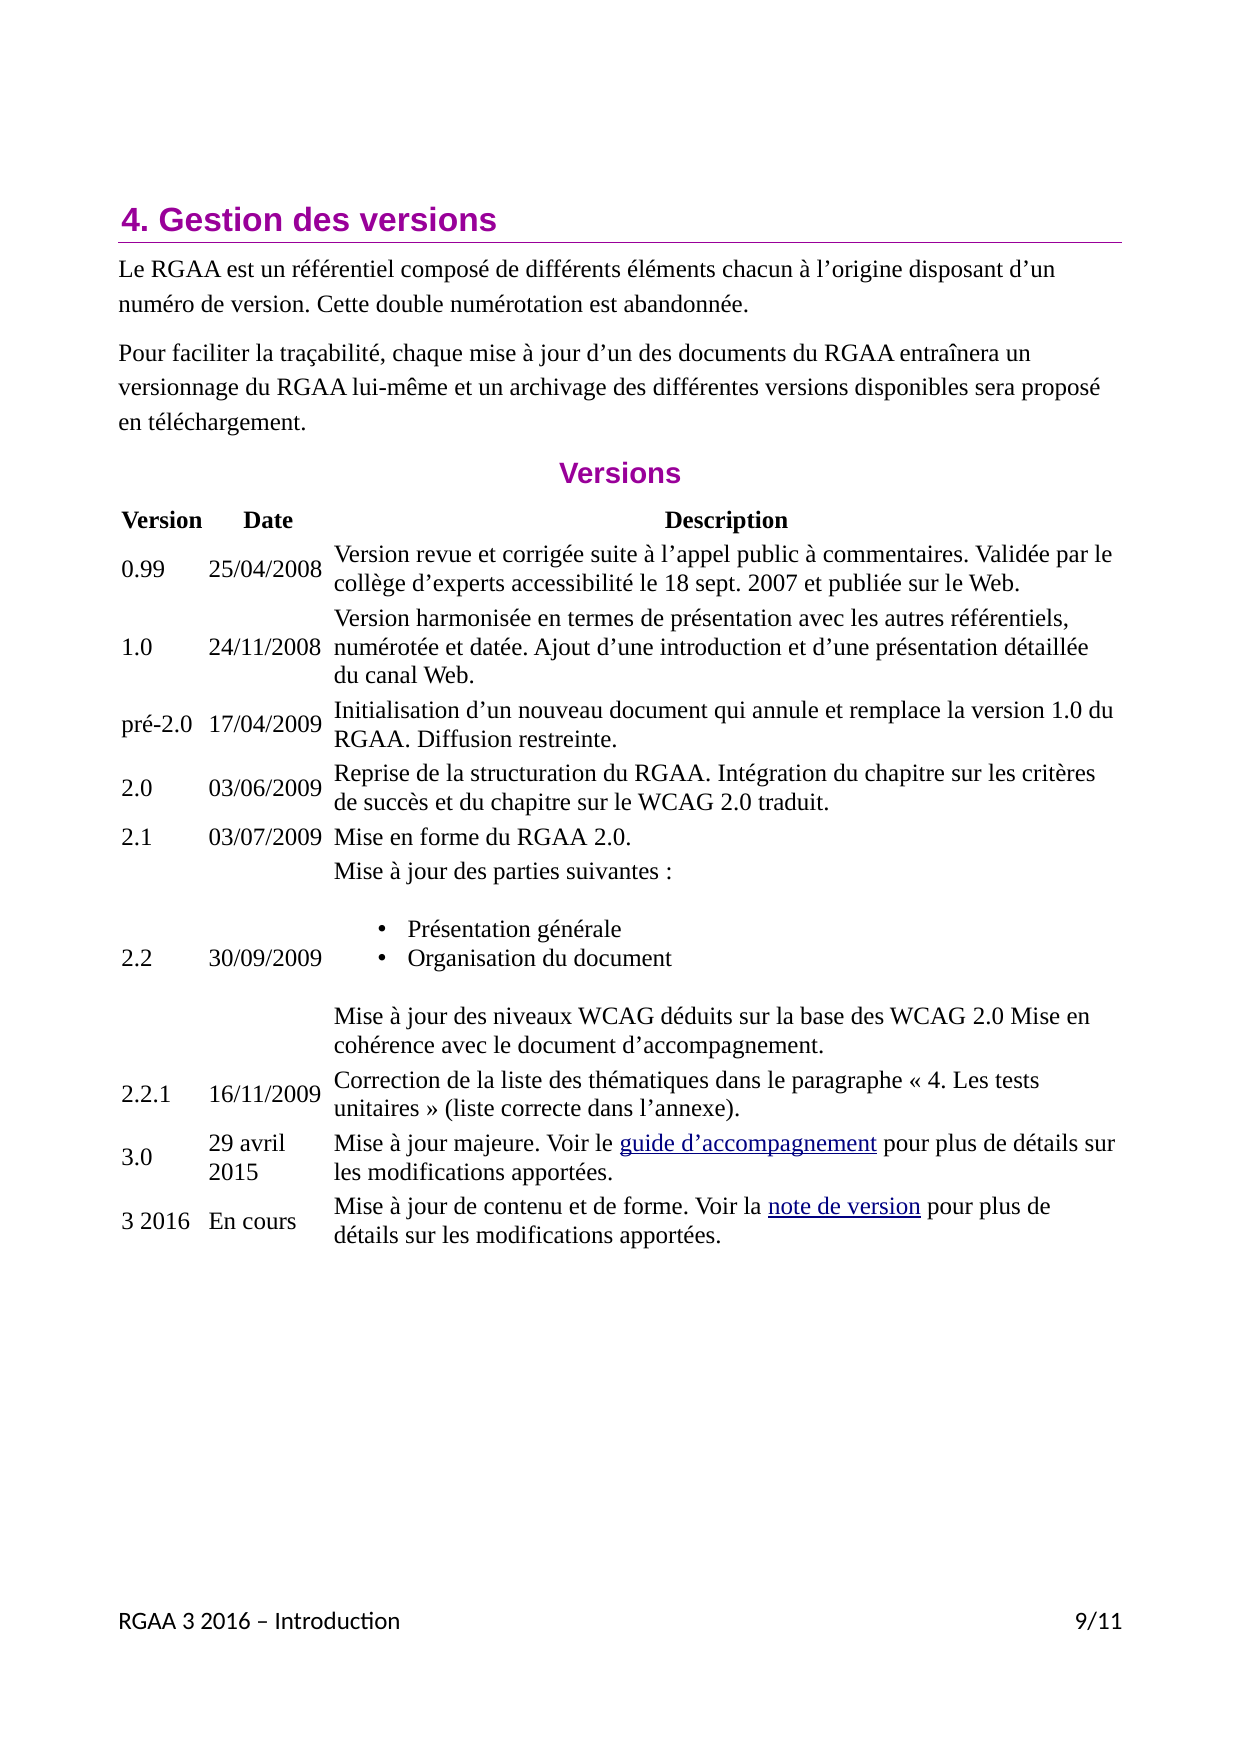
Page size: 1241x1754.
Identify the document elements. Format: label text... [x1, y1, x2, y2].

table_header Description [331, 502, 1122, 537]
subtitle 4. Gestion des versions [118, 197, 1122, 242]
table_cell 1.0 [118, 600, 205, 692]
table_cell 0.99 [118, 537, 205, 600]
table_cell Initialisation d’un nouveau document qui annule et remplace la version 1.0 du RGAA. Diffusion restreinte. [331, 692, 1122, 755]
table_cell 2.1 [118, 819, 205, 853]
table_cell 17/04/2009 [205, 692, 331, 755]
table_cell 3 2016 [118, 1189, 205, 1252]
subtitle Versions [118, 456, 1122, 489]
table_cell 16/11/2009 [205, 1062, 331, 1125]
table_header Date [205, 502, 331, 537]
table_cell 24/11/2008 [205, 600, 331, 692]
table_cell pré-2.0 [118, 692, 205, 755]
table_cell 29 avril 2015 [205, 1125, 331, 1188]
table_cell Reprise de la structuration du RGAA. Intégration du chapitre sur les critères de succès et du chapitre sur le WCAG 2.0 traduit. [331, 755, 1122, 819]
table_cell 03/06/2009 [205, 755, 331, 819]
table_cell 3.0 [118, 1125, 205, 1188]
table_cell Mise à jour de contenu et de forme. Voir la note de version pour plus de détails sur les modifications apportées. [331, 1189, 1122, 1252]
table_cell En cours [205, 1189, 331, 1252]
table_cell Mise en forme du RGAA 2.0. [331, 819, 1122, 853]
table_cell 25/04/2008 [205, 537, 331, 600]
table_cell 03/07/2009 [205, 819, 331, 853]
table_cell 2.2.1 [118, 1062, 205, 1125]
text Le RGAA est un référentiel composé de différents éléments chacun à l’origine disposant d’un numéro de version. Cette double numérotation est abandonnée. [118, 254, 1122, 317]
table_cell Correction de la liste des thématiques dans le paragraphe « 4. Les tests unitaires » (liste correcte dans l’annexe). [331, 1062, 1122, 1125]
table_cell 2.0 [118, 755, 205, 819]
text Pour faciliter la traçabilité, chaque mise à jour d’un des documents du RGAA entraînera un versionnage du RGAA lui-même et un archivage des différentes versions disponibles sera proposé en téléchargement. [118, 338, 1122, 436]
table_cell 2.2 [118, 853, 205, 1062]
table_header Version [118, 502, 205, 537]
table_cell Mise à jour des parties suivantes : Présentation générale Organisation du document Mise à jour des niveaux WCAG déduits sur la base des WCAG 2.0 Mise en cohérence avec le document d’accompagnement. [331, 853, 1122, 1062]
table_cell 30/09/2009 [205, 853, 331, 1062]
table_cell Mise à jour majeure. Voir le guide d’accompagnement pour plus de détails sur les modifications apportées. [331, 1125, 1122, 1188]
table_cell Version harmonisée en termes de présentation avec les autres référentiels, numérotée et datée. Ajout d’une introduction et d’une présentation détaillée du canal Web. [331, 600, 1122, 692]
table_cell Version revue et corrigée suite à l’appel public à commentaires. Validée par le collège d’experts accessibilité le 18 sept. 2007 et publiée sur le Web. [331, 537, 1122, 600]
